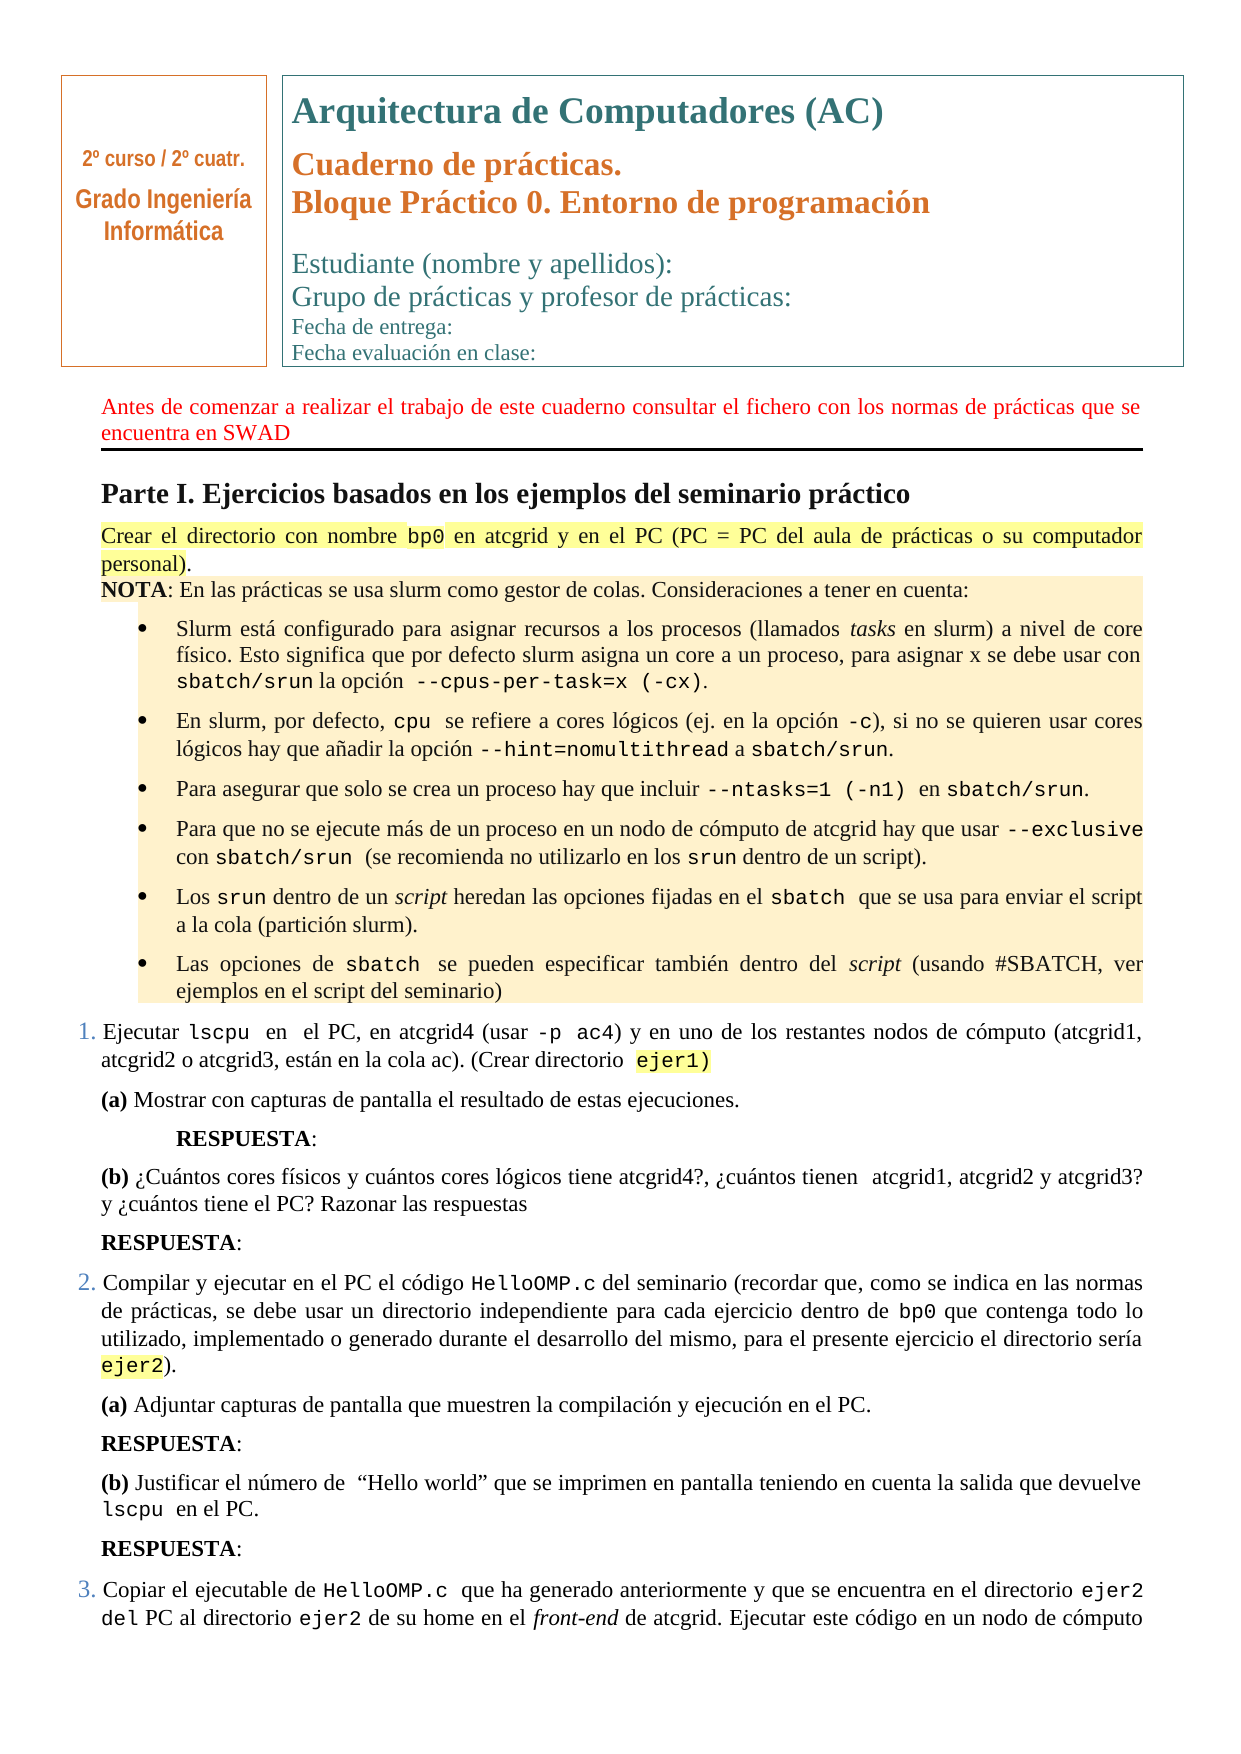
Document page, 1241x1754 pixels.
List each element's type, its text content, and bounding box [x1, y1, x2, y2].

text NOTA: En las prácticas se usa slurm como gestor de colas. Consideraciones a tener en cuenta: [101, 576, 1143, 602]
text Crear el directorio con nombre bp0 en atcgrid y en el PC (PC = PC del aula de prácticas o su computador personal). [101, 522, 1143, 576]
list Ejecutar lscpu en el PC, en atcgrid4 (usar -p ac4) y en uno de los restantes nodos de cómputo (atcgrid1, atcgrid2 o atcgrid3, están en la cola ac). (Crear directorio ejer1) [71, 1016, 1143, 1073]
list Copiar el ejecutable de HelloOMP.c que ha generado anteriormente y que se encuentra en el directorio ejer2 del PC al directorio ejer2 de su home en el front-end de atcgrid. Ejecutar este código en un nodo de cómputo [71, 1574, 1143, 1631]
text RESPUESTA: [101, 1430, 1143, 1456]
list Slurm está configurado para asignar recursos a los procesos (llamados tasks en slurm) a nivel de core físico. Esto significa que por defecto slurm asigna un core a un proceso, para asignar x se debe usar con sbatch/srun la opción --cpus-per-task=x (-cx). [138, 615, 1143, 695]
table_header 2º curso / 2º cuatr. Grado Ingeniería Informática [62, 76, 266, 366]
text RESPUESTA: [101, 1535, 1143, 1562]
list Para asegurar que solo se crea un proceso hay que incluir --ntasks=1 (-n1) en sbatch/srun. [138, 775, 1143, 803]
subtitle Parte I. Ejercicios basados en los ejemplos del seminario práctico [101, 476, 1143, 509]
table_header Arquitectura de Computadores (AC) Cuaderno de prácticas. Bloque Práctico 0. Entorno de programación Estudiante (nombre y apellidos): Grupo de prácticas y profesor de prácticas: Fecha de entrega: Fecha evaluación en clase: [283, 76, 1183, 366]
list RESPUESTA: [176, 1124, 1143, 1151]
text (b) Justificar el número de “Hello world” que se imprimen en pantalla teniendo en cuenta la salida que devuelve lscpu en el PC. [101, 1469, 1143, 1523]
text (a) Adjuntar capturas de pantalla que muestren la compilación y ejecución en el PC. [101, 1391, 1143, 1417]
list Compilar y ejecutar en el PC el código HelloOMP.c del seminario (recordar que, como se indica en las normas de prácticas, se debe usar un directorio independiente para cada ejercicio dentro de bp0 que contenga todo lo utilizado, implementado o generado durante el desarrollo del mismo, para el presente ejercicio el directorio sería ejer2). [71, 1267, 1143, 1379]
list RESPUESTA: [101, 1229, 1143, 1255]
list Para que no se ejecute más de un proceso en un nodo de cómputo de atcgrid hay que usar --exclusive con sbatch/srun (se recomienda no utilizarlo en los srun dentro de un script). [138, 815, 1143, 871]
table_header [267, 75, 282, 366]
list Los srun dentro de un script heredan las opciones fijadas en el sbatch que se usa para enviar el script a la cola (partición slurm). [138, 883, 1143, 937]
text (a) Mostrar con capturas de pantalla el resultado de estas ejecuciones. [101, 1086, 1143, 1112]
list En slurm, por defecto, cpu se refiere a cores lógicos (ej. en la opción -c), si no se quieren usar cores lógicos hay que añadir la opción --hint=nomultithread a sbatch/srun. [138, 708, 1143, 763]
text Antes de comenzar a realizar el trabajo de este cuaderno consultar el fichero con los normas de prácticas que se encuentra en SWAD [101, 393, 1143, 448]
list Las opciones de sbatch se pueden especificar también dentro del script (usando #SBATCH, ver ejemplos en el script del seminario) [138, 949, 1143, 1003]
text (b) ¿Cuántos cores físicos y cuántos cores lógicos tiene atcgrid4?, ¿cuántos tienen atcgrid1, atcgrid2 y atcgrid3? y ¿cuántos tiene el PC? Razonar las respuestas [101, 1163, 1143, 1216]
